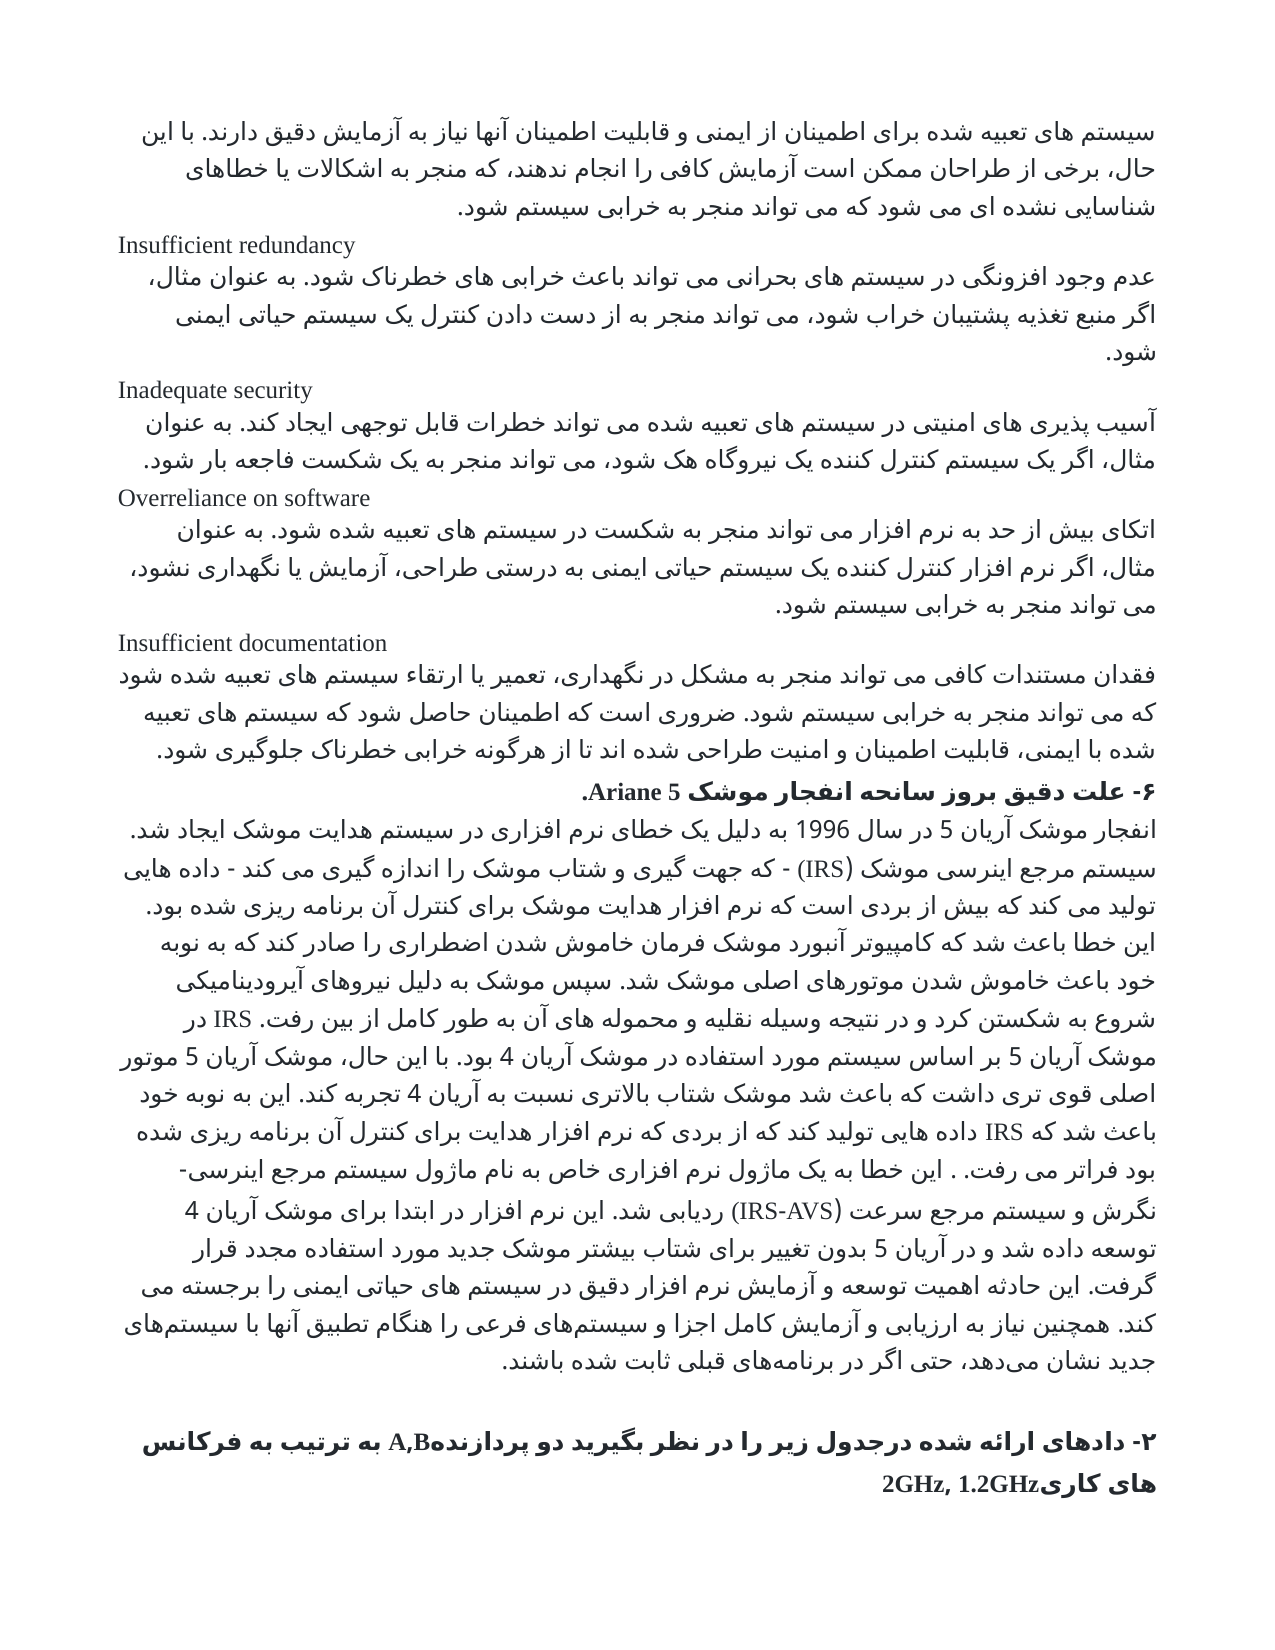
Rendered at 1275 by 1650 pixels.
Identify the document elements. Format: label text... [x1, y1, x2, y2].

text ۶- علت دقیق بروز سانحه انفجار موشک Ariane 5. [118, 774, 1157, 811]
text انفجار موشک آریان 5 در سال 1996 به دلیل یک خطای نرم افزاری در سیستم هدایت موشک ایجاد شد. سیستم مرجع اینرسی موشک (IRS) - که جهت گیری و شتاب موشک را اندازه گیری می کند - داده هایی تولید می کند که بیش از بردی است که نرم افزار هدایت موشک برای کنترل آن برنامه ریزی شده بود. این خطا باعث شد که کامپیوتر آنبورد موشک فرمان خاموش شدن اضطراری را صادر کند که به نوبه خود باعث خاموش شدن موتورهای اصلی موشک شد. سپس موشک به دلیل نیروهای آیرودینامیکی شروع به شکستن کرد و در نتیجه وسیله نقلیه و محموله های آن به طور کامل از بین رفت. IRS در موشک آریان 5 بر اساس سیستم مورد استفاده در موشک آریان 4 بود. با این حال، موشک آریان 5 موتور اصلی قوی تری داشت که باعث شد موشک شتاب بالاتری نسبت به آریان 4 تجربه کند. این به نوبه خود باعث شد که IRS داده هایی تولید کند که از بردی که نرم افزار هدایت برای کنترل آن برنامه ریزی شده بود فراتر می رفت. . این خطا به یک ماژول نرم افزاری خاص به نام ماژول سیستم مرجع اینرسی-نگرش و سیستم مرجع سرعت (IRS-AVS) ردیابی شد. این نرم افزار در ابتدا برای موشک آریان 4 توسعه داده شد و در آریان 5 بدون تغییر برای شتاب بیشتر موشک جدید مورد استفاده مجدد قرار گرفت. این حادثه اهمیت توسعه و آزمایش نرم افزار دقیق در سیستم های حیاتی ایمنی را برجسته می کند. همچنین نیاز به ارزیابی و آزمایش کامل اجزا و سیستم‌های فرعی را هنگام تطبیق آنها با سیستم‌های جدید نشان می‌دهد، حتی اگر در برنامه‌های قبلی ثابت شده باشند. [118, 816, 1157, 1379]
text فقدان مستندات کافی می تواند منجر به مشکل در نگهداری، تعمیر یا ارتقاء سیستم های تعبیه شده شود که می تواند منجر به خرابی سیستم شود. ضروری است که اطمینان حاصل شود که سیستم های تعبیه شده با ایمنی، قابلیت اطمینان و امنیت طراحی شده اند تا از هرگونه خرابی خطرناک جلوگیری شود. [118, 662, 1157, 769]
text ۲- دادهای ارائه شده درجدول زیر را در نظر بگیرید دو پردازندهA,B به ترتیب به فرکانس های کاری2GHz, 1.2GHz‬‬‫ [118, 1423, 1157, 1502]
text اتکای بیش از حد به نرم افزار می تواند منجر به شکست در سیستم های تعبیه شده شود. به عنوان مثال، اگر نرم افزار کنترل کننده یک سیستم حیاتی ایمنی به درستی طراحی، آزمایش یا نگهداری نشود، می تواند منجر به خرابی سیستم شود. [118, 516, 1157, 624]
text Inadequate security [118, 376, 1157, 404]
text Overreliance on software [118, 483, 1157, 512]
text Insufficient redundancy [118, 230, 1157, 259]
text آسیب پذیری های امنیتی در سیستم های تعبیه شده می تواند خطرات قابل توجهی ایجاد کند. به عنوان مثال، اگر یک سیستم کنترل کننده یک نیروگاه هک شود، می تواند منجر به یک شکست فاجعه بار شود. [118, 408, 1157, 478]
text سیستم های تعبیه شده برای اطمینان از ایمنی و قابلیت اطمینان آنها نیاز به آزمایش دقیق دارند. با این حال، برخی از طراحان ممکن است آزمایش کافی را انجام ندهند، که منجر به اشکالات یا خطاهای شناسایی نشده ای می شود که می تواند منجر به خرابی سیستم شود. [118, 118, 1157, 226]
text عدم وجود افزونگی در سیستم های بحرانی می تواند باعث خرابی های خطرناک شود. به عنوان مثال، اگر منبع تغذیه پشتیبان خراب شود، می تواند منجر به از دست دادن کنترل یک سیستم حیاتی ایمنی شود. [118, 263, 1157, 371]
text Insufficient documentation [118, 628, 1157, 657]
